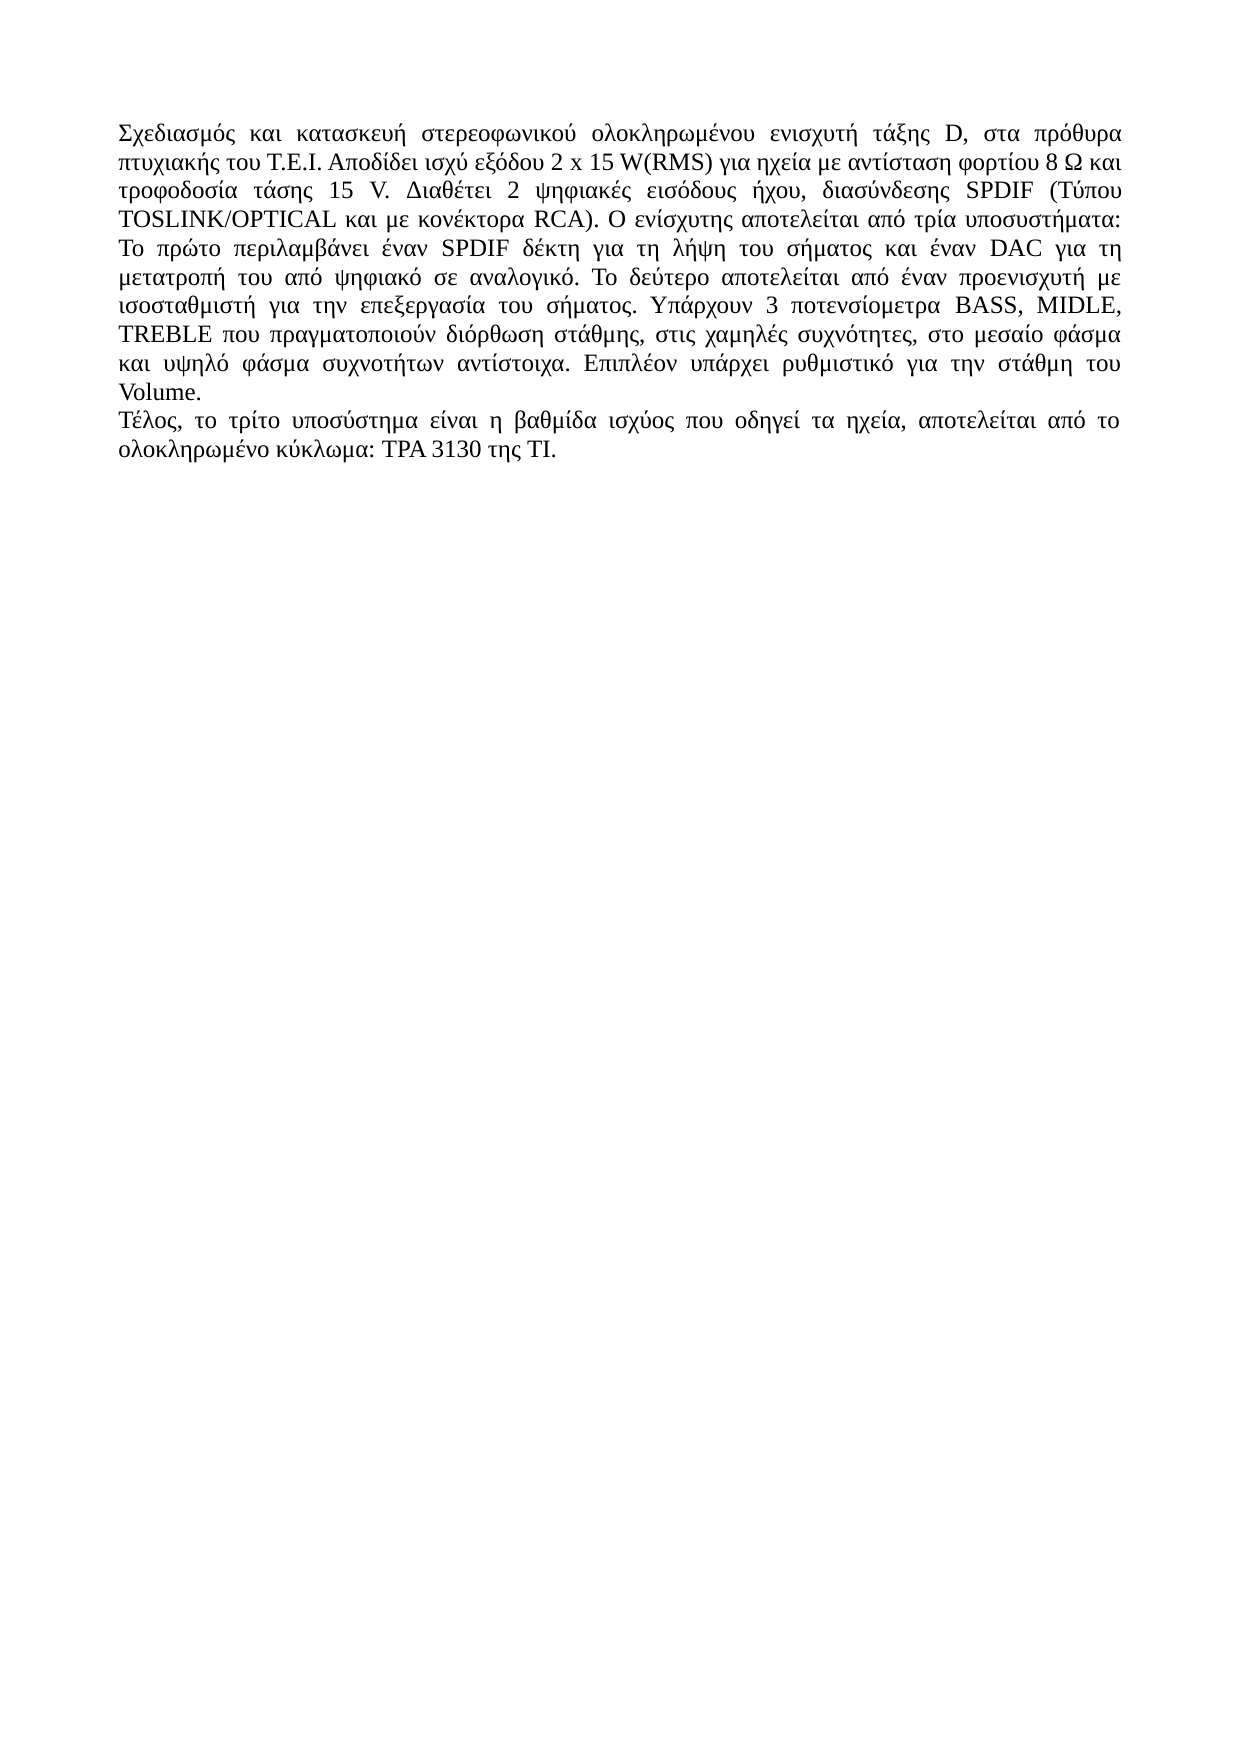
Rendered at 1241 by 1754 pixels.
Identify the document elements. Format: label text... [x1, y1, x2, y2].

text Σχεδιασμός και κατασκευή στερεοφωνικού ολοκληρωμένου ενισχυτή τάξης D, στα πρόθυρα πτυχιακής του Τ.Ε.Ι. Αποδίδει ισχύ εξόδου 2 x 15 W(RMS) για ηχεία με αντίσταση φορτίου 8 Ω και τροφοδοσία τάσης 15 V. Διαθέτει 2 ψηφιακές εισόδους ήχου, διασύνδεσης SPDIF (Τύπου TOSLINK/OPTICAL και με κονέκτορα RCA). Ο ενίσχυτης αποτελείται από τρία υποσυστήματα: Το πρώτο περιλαμβάνει έναν SPDIF δέκτη για τη λήψη του σήματος και έναν DAC για τη μετατροπή του από ψηφιακό σε αναλογικό. Το δεύτερο αποτελείται από έναν προενισχυτή με ισοσταθμιστή για την επεξεργασία του σήματος. Υπάρχουν 3 ποτενσίομετρα BASS, MIDLE, TREBLE που πραγματοποιούν διόρθωση στάθμης, στις χαμηλές συχνότητες, στο μεσαίο φάσμα και υψηλό φάσμα συχνοτήτων αντίστοιχα. Επιπλέον υπάρχει ρυθμιστικό για την στάθμη του Volume. [118, 118, 1122, 406]
text Τέλος, το τρίτο υποσύστημα είναι η βαθμίδα ισχύος που οδηγεί τα ηχεία, αποτελείται από το ολοκληρωμένο κύκλωμα: TPA 3130 της TI. [118, 406, 1122, 463]
